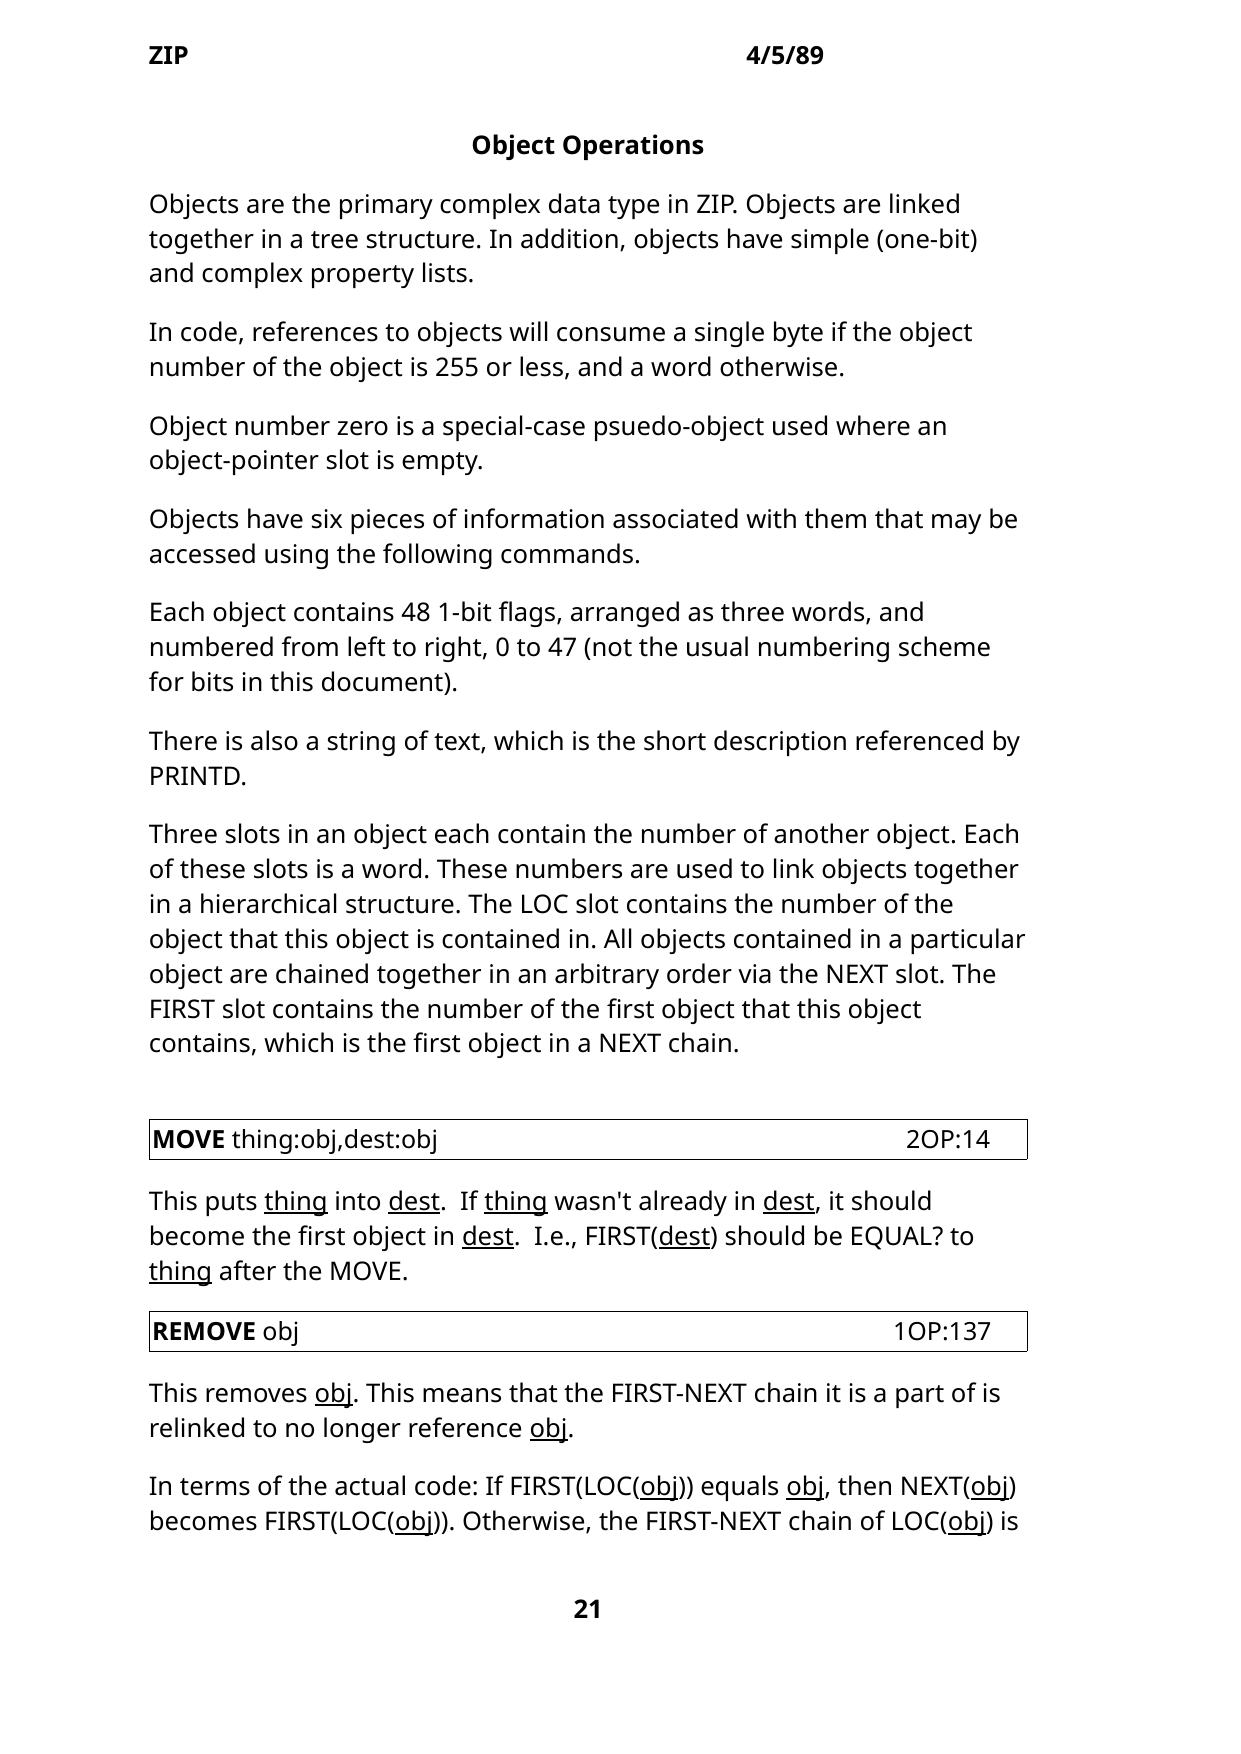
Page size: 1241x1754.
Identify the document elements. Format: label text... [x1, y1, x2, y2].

text In code, references to objects will consume a single byte if the object number of the object is 255 or less, and a word otherwise. [149, 314, 1027, 384]
text REMOVE obj 1OP:137 [150, 1312, 1027, 1351]
text There is also a string of text, which is the short description referenced by PRINTD. [149, 723, 1027, 792]
subtitle Object Operations [149, 127, 1027, 162]
text Each object contains 48 1-bit flags, arranged as three words, and numbered from left to right, 0 to 47 (not the usual numbering scheme for bits in this document). [149, 594, 1027, 699]
text In terms of the actual code: If FIRST(LOC(obj)) equals obj, then NEXT(obj) becomes FIRST(LOC(obj)). Otherwise, the FIRST-NEXT chain of LOC(obj) is [149, 1468, 1027, 1538]
text MOVE thing:obj,dest:obj 2OP:14 [150, 1120, 1027, 1159]
text This puts thing into dest. If thing wasn't already in dest, it should become the first object in dest. I.e., FIRST(dest) should be EQUAL? to thing after the MOVE. [149, 1183, 1027, 1287]
text Three slots in an object each contain the number of another object. Each of these slots is a word. These numbers are used to link objects together in a hierarchical structure. The LOC slot contains the number of the object that this object is contained in. All objects contained in a particular object are chained together in an arbitrary order via the NEXT slot. The FIRST slot contains the number of the first object that this object contains, which is the first object in a NEXT chain. [149, 816, 1027, 1095]
text Object number zero is a special-case psuedo-object used where an object-pointer slot is empty. [149, 407, 1027, 477]
text Objects have six pieces of information associated with them that may be accessed using the following commands. [149, 501, 1027, 571]
text Objects are the primary complex data type in ZIP. Objects are linked together in a tree structure. In addition, objects have simple (one-bit) and complex property lists. [149, 186, 1027, 290]
text This removes obj. This means that the FIRST-NEXT chain it is a part of is relinked to no longer reference obj. [149, 1375, 1027, 1444]
